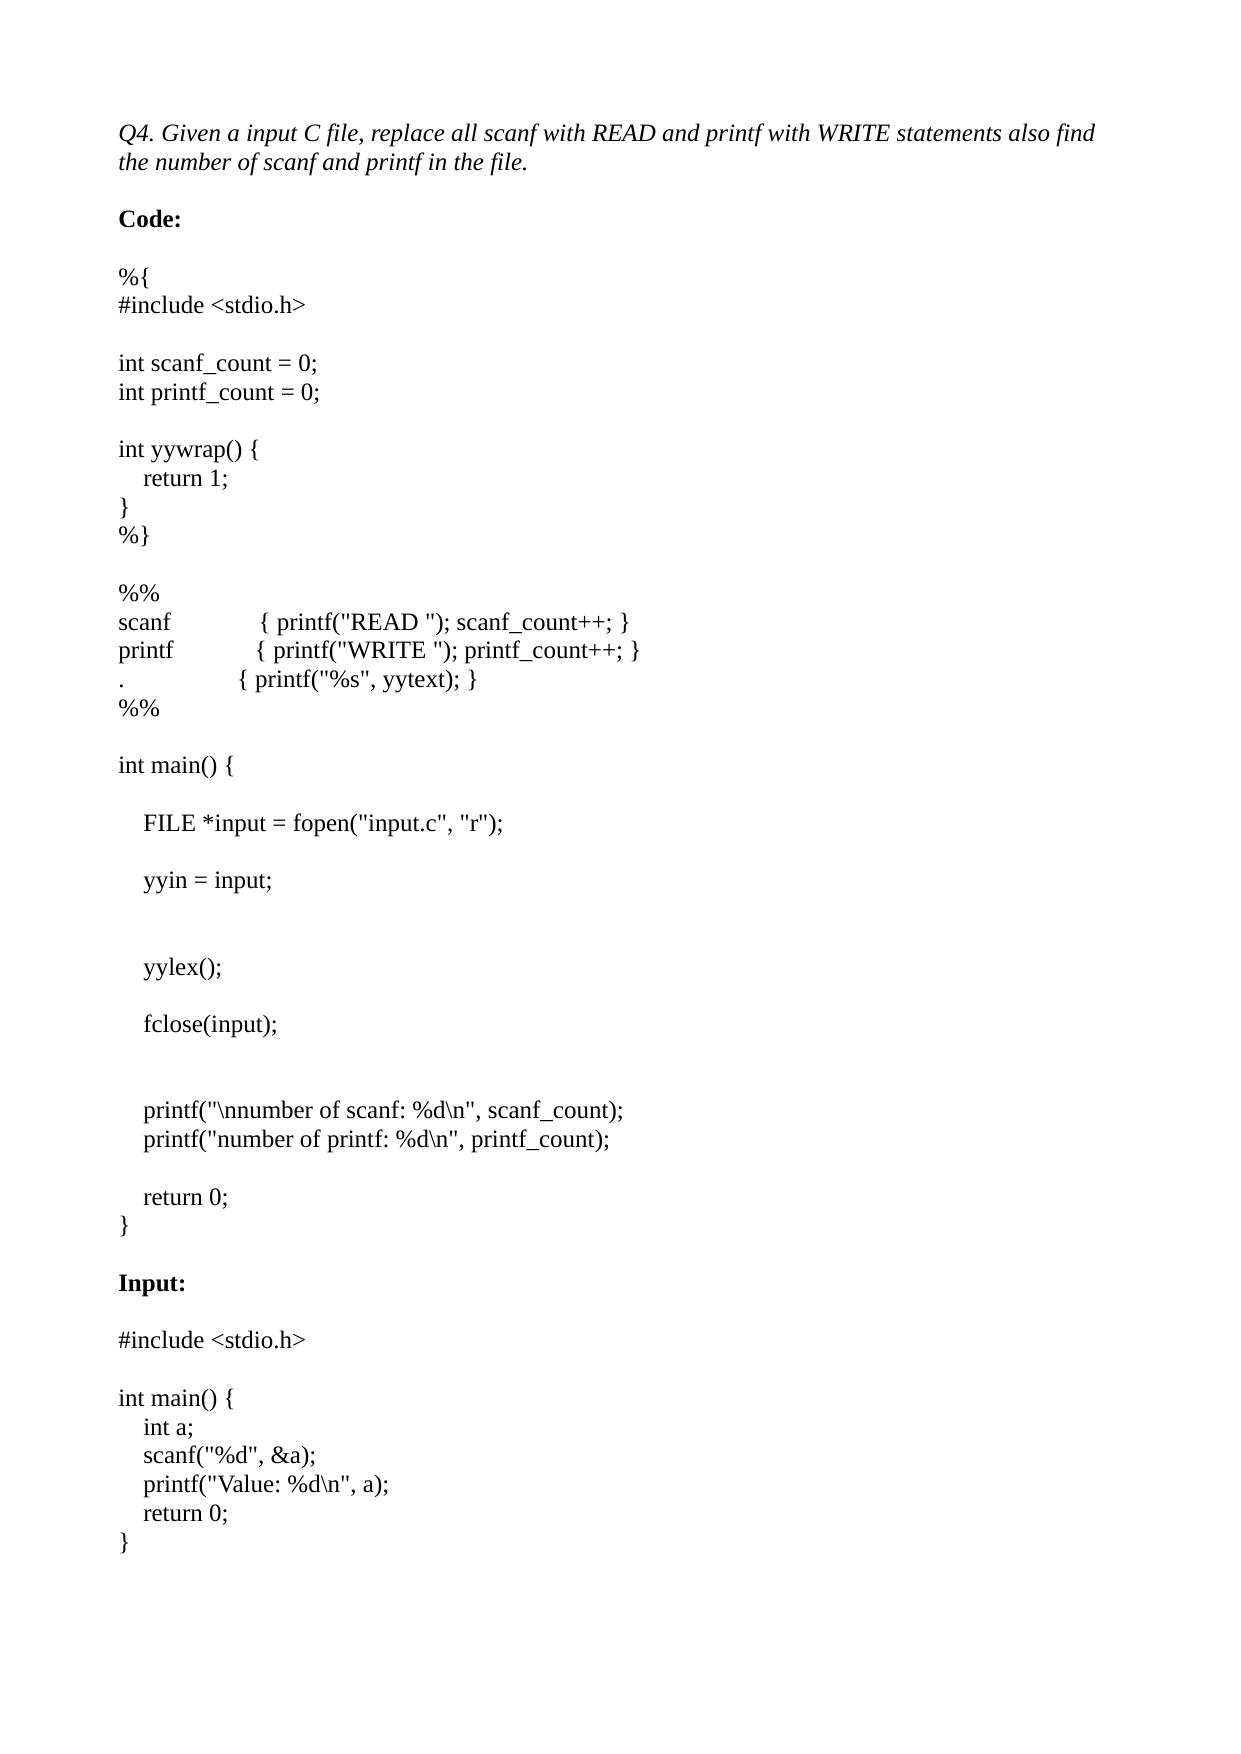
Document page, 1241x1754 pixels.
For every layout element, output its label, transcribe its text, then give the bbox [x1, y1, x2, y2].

text printf("number of printf: %d\n", printf_count); [118, 1124, 1122, 1153]
text int yywrap() { [118, 434, 1122, 463]
text . { printf("%s", yytext); } [118, 664, 1122, 693]
text %% [118, 693, 1122, 722]
text Input: [118, 1268, 1122, 1297]
text } [118, 1527, 1122, 1556]
text printf { printf("WRITE "); printf_count++; } [118, 636, 1122, 664]
text return 0; [118, 1498, 1122, 1527]
text Q4. Given a input C file, replace all scanf with READ and printf with WRITE statements also find the number of scanf and printf in the file. [118, 118, 1122, 176]
text return 1; [118, 463, 1122, 492]
text yylex(); [118, 952, 1122, 981]
text %{ [118, 262, 1122, 291]
text } [118, 1211, 1122, 1239]
text #include <stdio.h> [118, 1326, 1122, 1354]
text int printf_count = 0; [118, 377, 1122, 406]
text } [118, 492, 1122, 521]
text int main() { [118, 1383, 1122, 1412]
text int a; [118, 1412, 1122, 1441]
text %% [118, 578, 1122, 607]
text int scanf_count = 0; [118, 348, 1122, 377]
text fclose(input); [118, 1009, 1122, 1038]
text int main() { [118, 751, 1122, 779]
text printf("\nnumber of scanf: %d\n", scanf_count); [118, 1096, 1122, 1124]
text return 0; [118, 1182, 1122, 1211]
text scanf { printf("READ "); scanf_count++; } [118, 607, 1122, 636]
text %} [118, 521, 1122, 549]
text scanf("%d", &a); [118, 1441, 1122, 1469]
text printf("Value: %d\n", a); [118, 1469, 1122, 1498]
text FILE *input = fopen("input.c", "r"); [118, 808, 1122, 837]
text Code: [118, 204, 1122, 233]
text yyin = input; [118, 866, 1122, 894]
text #include <stdio.h> [118, 291, 1122, 319]
